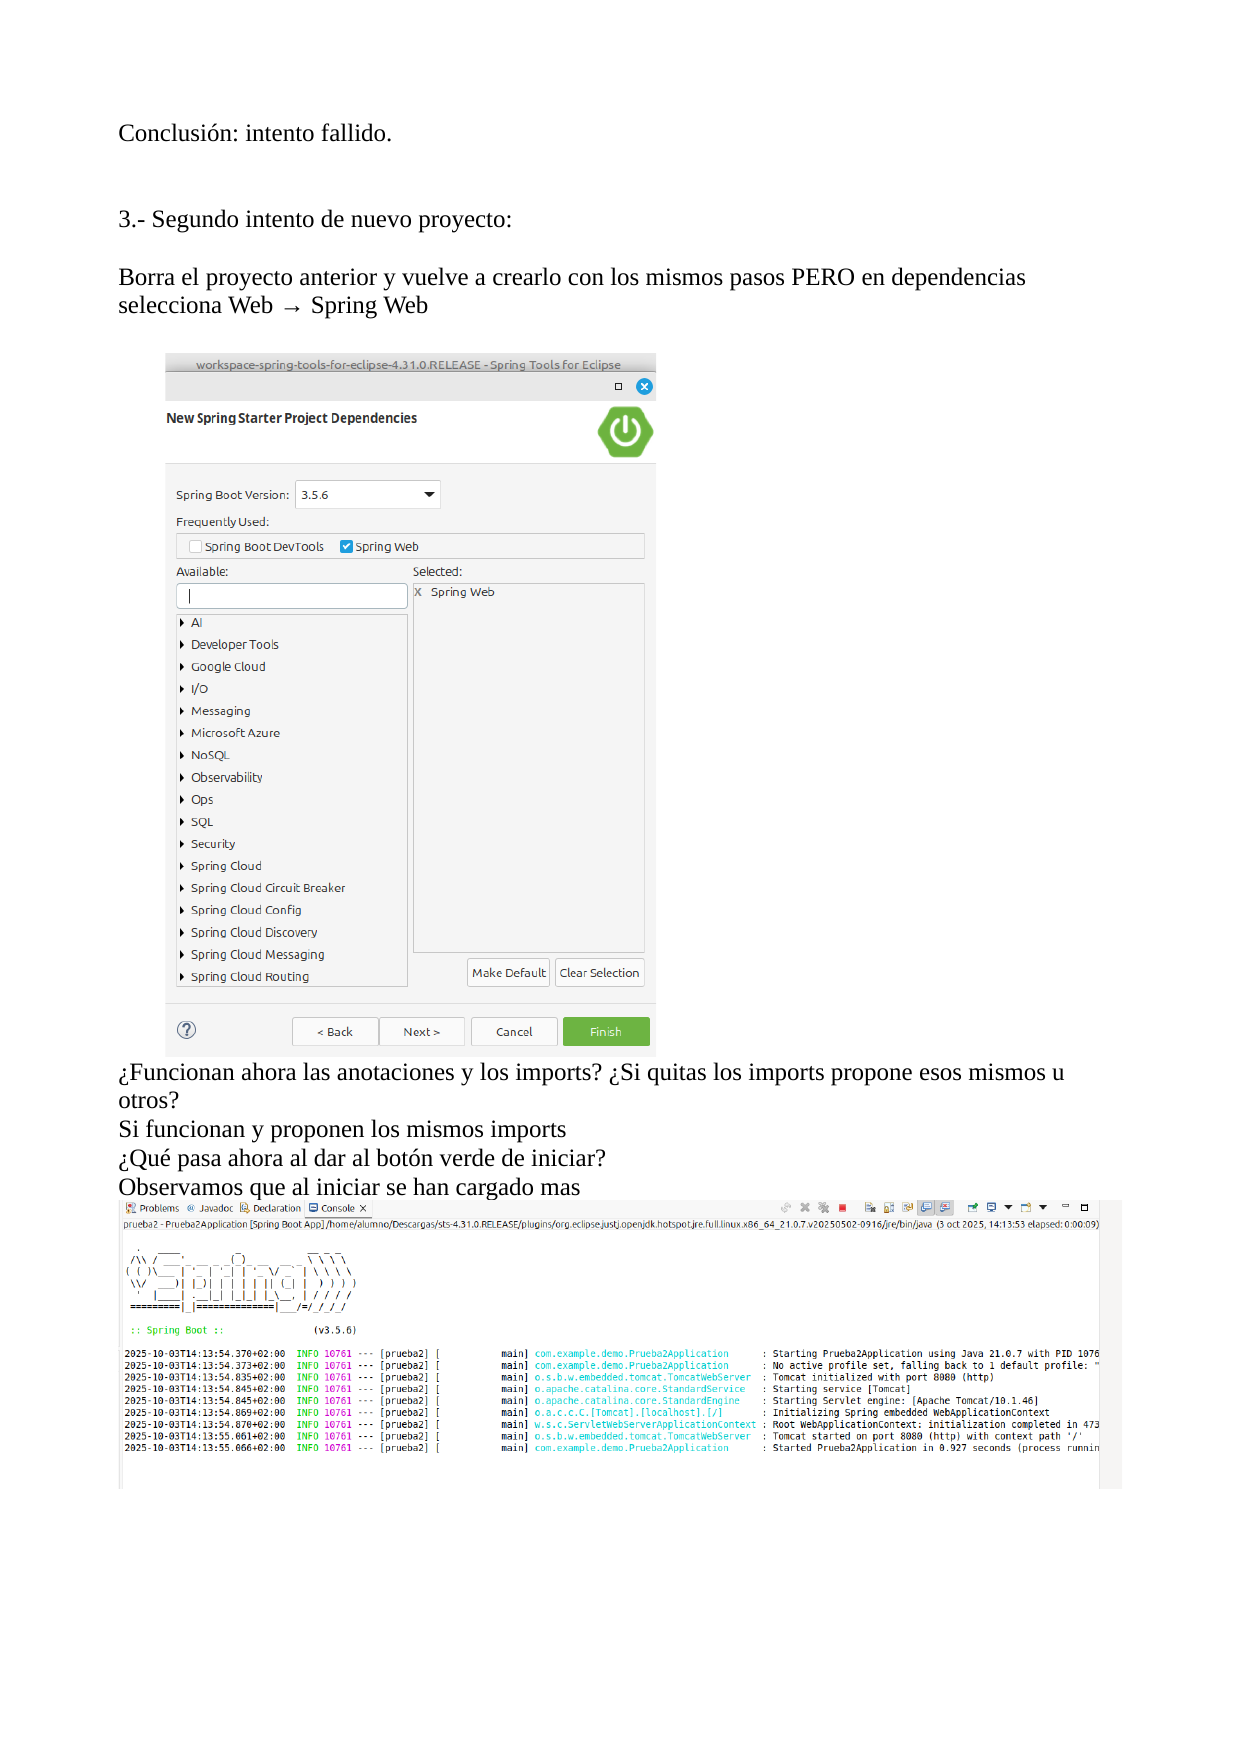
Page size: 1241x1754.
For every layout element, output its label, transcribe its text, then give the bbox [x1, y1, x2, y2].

text ¿Funcionan ahora las anotaciones y los imports? ¿Si quitas los imports propone esos mismos u otros? [118, 348, 1122, 1114]
picture [118, 1200, 1123, 1489]
text Observamos que al iniciar se han cargado mas [118, 1172, 1122, 1200]
text Conclusión: intento fallido. [118, 118, 1122, 147]
text Borra el proyecto anterior y vuelve a crearlo con los mismos pasos PERO en dependencias selecciona Web → Spring Web [118, 262, 1122, 319]
picture [165, 353, 657, 1057]
text 3.- Segundo intento de nuevo proyecto: [118, 204, 1122, 233]
text ¿Qué pasa ahora al dar al botón verde de iniciar? [118, 1143, 1122, 1172]
text Si funcionan y proponen los mismos imports [118, 1114, 1122, 1143]
